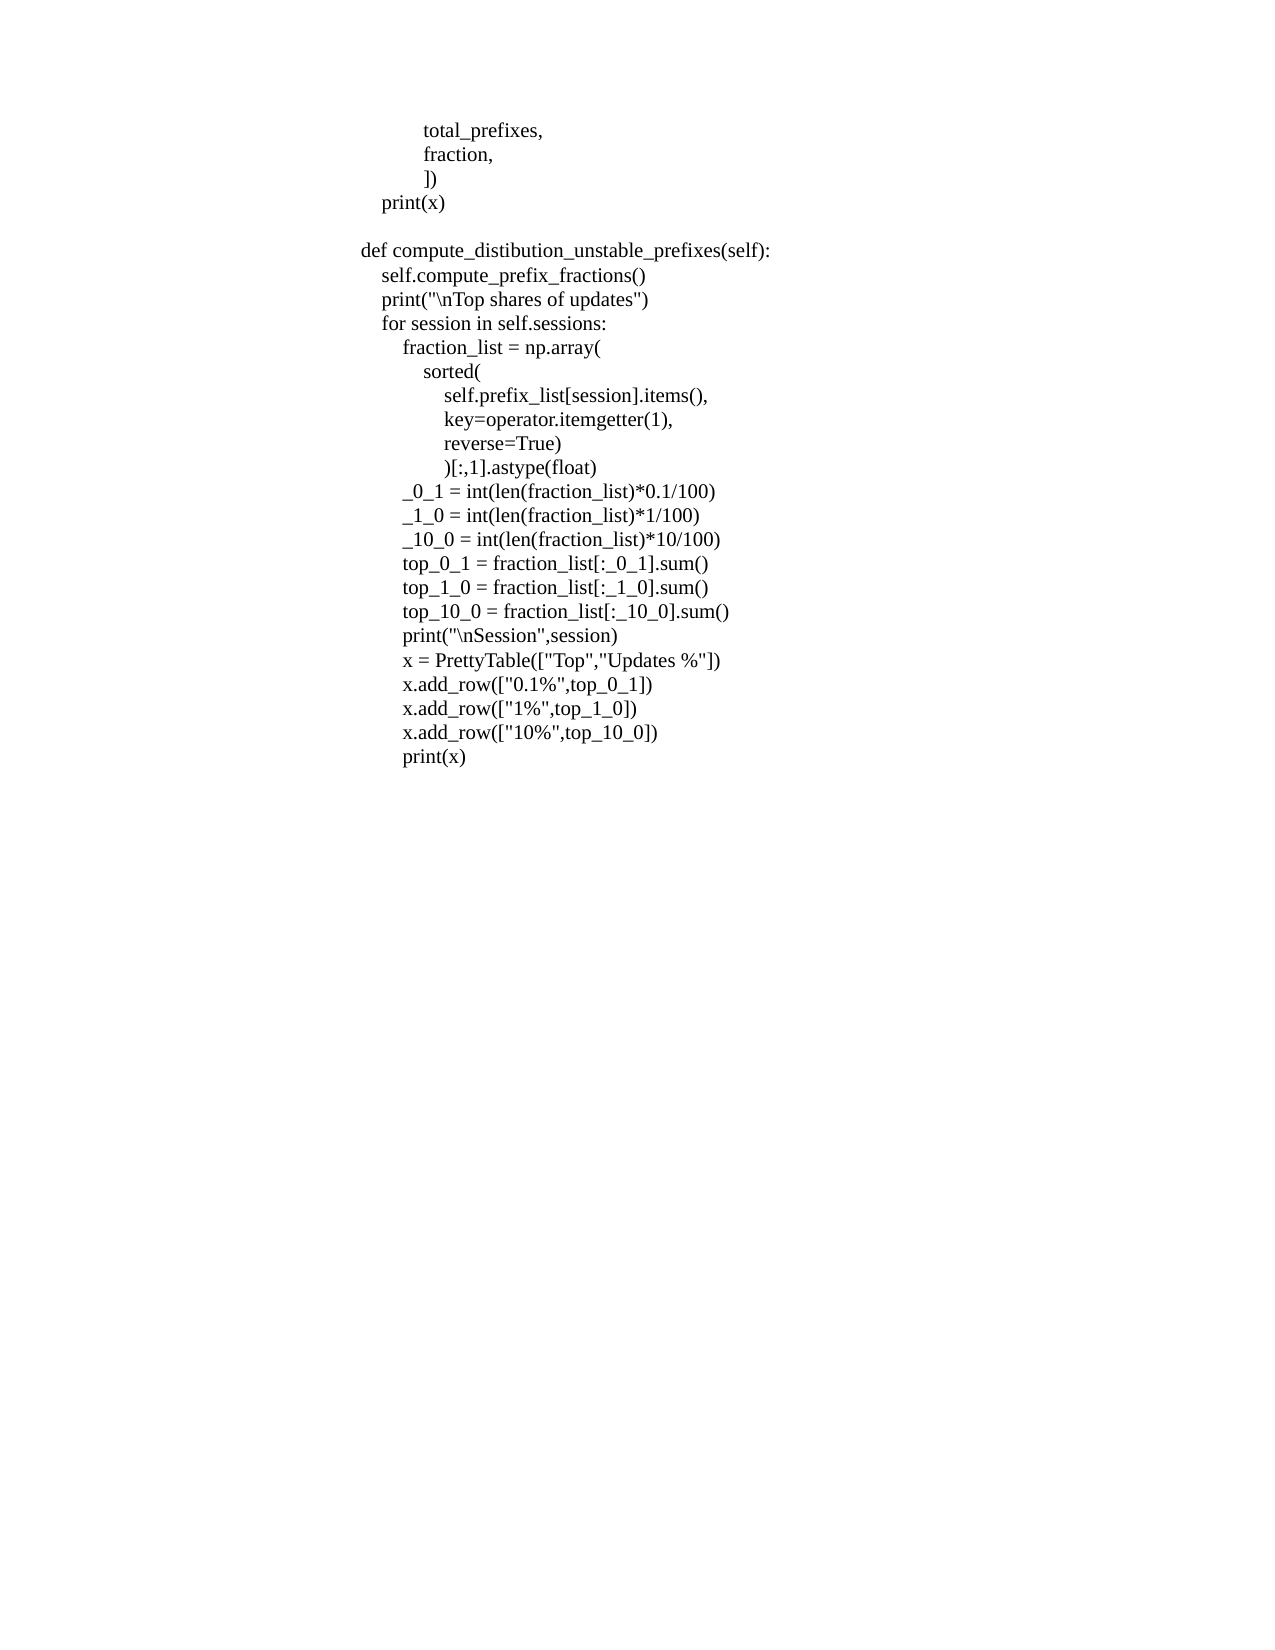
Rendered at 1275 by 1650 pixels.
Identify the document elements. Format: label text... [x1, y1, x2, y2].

text def compute_distibution_unstable_prefixes(self): [340, 238, 1157, 262]
text reverse=True) [340, 431, 1157, 455]
text sorted( [340, 359, 1157, 383]
text print(x) [340, 744, 1157, 768]
text print(x) [340, 190, 1157, 214]
text ]) [340, 166, 1157, 190]
text _1_0 = int(len(fraction_list)*1/100) [340, 503, 1157, 527]
text print("\nTop shares of updates") [340, 287, 1157, 311]
text _0_1 = int(len(fraction_list)*0.1/100) [340, 479, 1157, 503]
text top_1_0 = fraction_list[:_1_0].sum() [340, 575, 1157, 599]
text x.add_row(["1%",top_1_0]) [340, 696, 1157, 720]
text for session in self.sessions: [340, 311, 1157, 335]
text _10_0 = int(len(fraction_list)*10/100) [340, 527, 1157, 551]
text self.prefix_list[session].items(), [340, 383, 1157, 407]
text fraction, [340, 142, 1157, 166]
text top_0_1 = fraction_list[:_0_1].sum() [340, 551, 1157, 575]
text x.add_row(["0.1%",top_0_1]) [340, 672, 1157, 696]
text print("\nSession",session) [340, 623, 1157, 647]
text top_10_0 = fraction_list[:_10_0].sum() [340, 599, 1157, 623]
text )[:,1].astype(float) [340, 455, 1157, 479]
text total_prefixes, [340, 118, 1157, 142]
text x = PrettyTable(["Top","Updates %"]) [340, 647, 1157, 672]
text fraction_list = np.array( [340, 335, 1157, 359]
text key=operator.itemgetter(1), [340, 407, 1157, 431]
text self.compute_prefix_fractions() [340, 262, 1157, 287]
text x.add_row(["10%",top_10_0]) [340, 720, 1157, 744]
